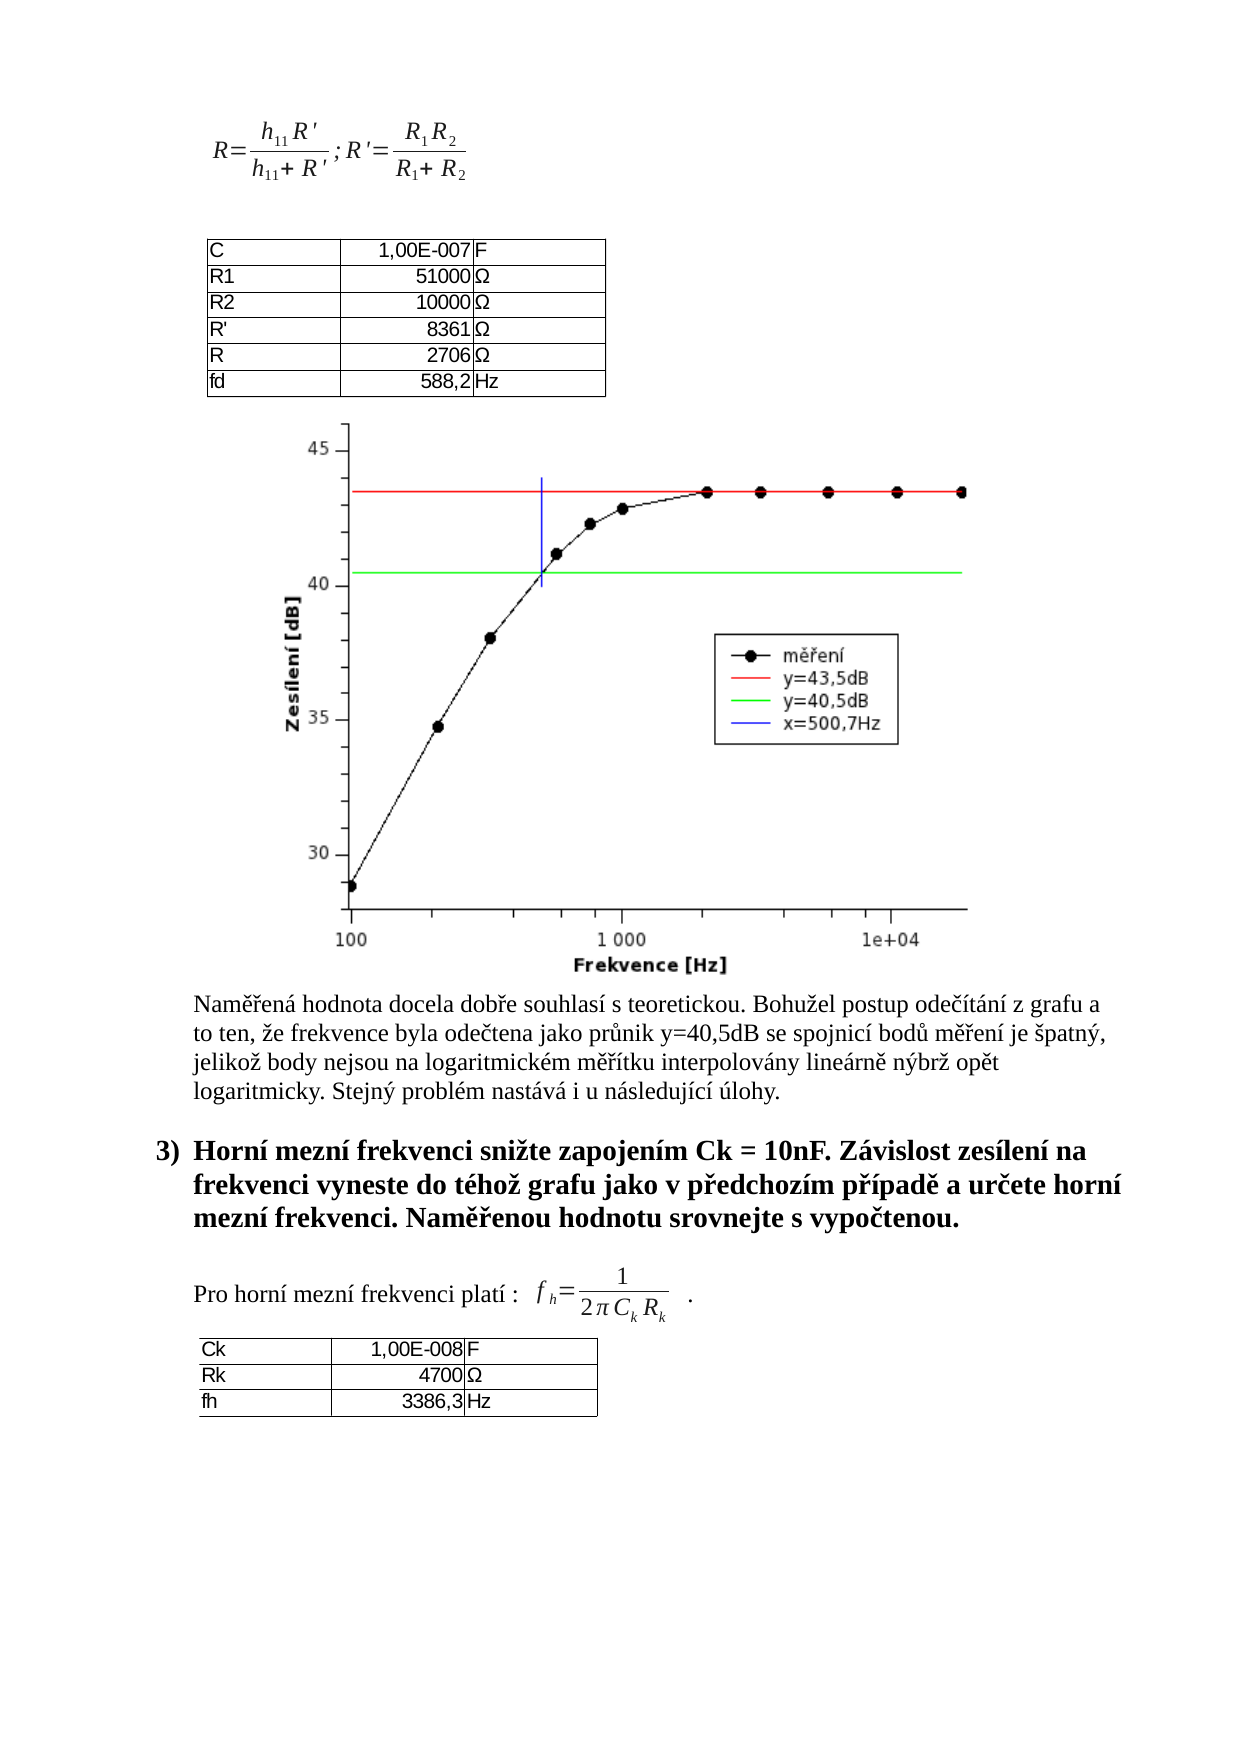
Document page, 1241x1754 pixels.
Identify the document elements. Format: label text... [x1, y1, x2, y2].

picture [275, 416, 982, 990]
list Horní mezní frekvenci snižte zapojením Ck = 10nF. Závislost zesílení na frekvenci vyneste do téhož grafu jako v předchozím případě a určete horní mezní frekvenci. Naměřenou hodnotu srovnejte s vypočtenou. Pro horní mezní frekvenci platí :. [156, 1133, 1122, 1325]
list Naměřená hodnota docela dobře souhlasí s teoretickou. Bohužel postup odečítání z grafu a to ten, že frekvence byla odečtena jako průnik y=40,5dB se spojnicí bodů měření je špatný, jelikož body nejsou na logaritmickém měřítku interpolovány lineárně nýbrž opět logaritmicky. Stejný problém nastává i u následující úlohy. [156, 213, 1122, 1133]
list Kapacitu kondenzátoru snižte na 0,1μF a změřte závislost zesílené na frekvenci. Z grafu stanovte dolní mezní frekvenci. Zjištěnou hodnotu porovnejte s vypočtenou frekvencí. Dolní mezní frekvence je taková frekvence pro kterou nastane pokles přenosu o 3dB oproti střednímu přenosu. Platí pro ni: [156, 118, 1122, 213]
